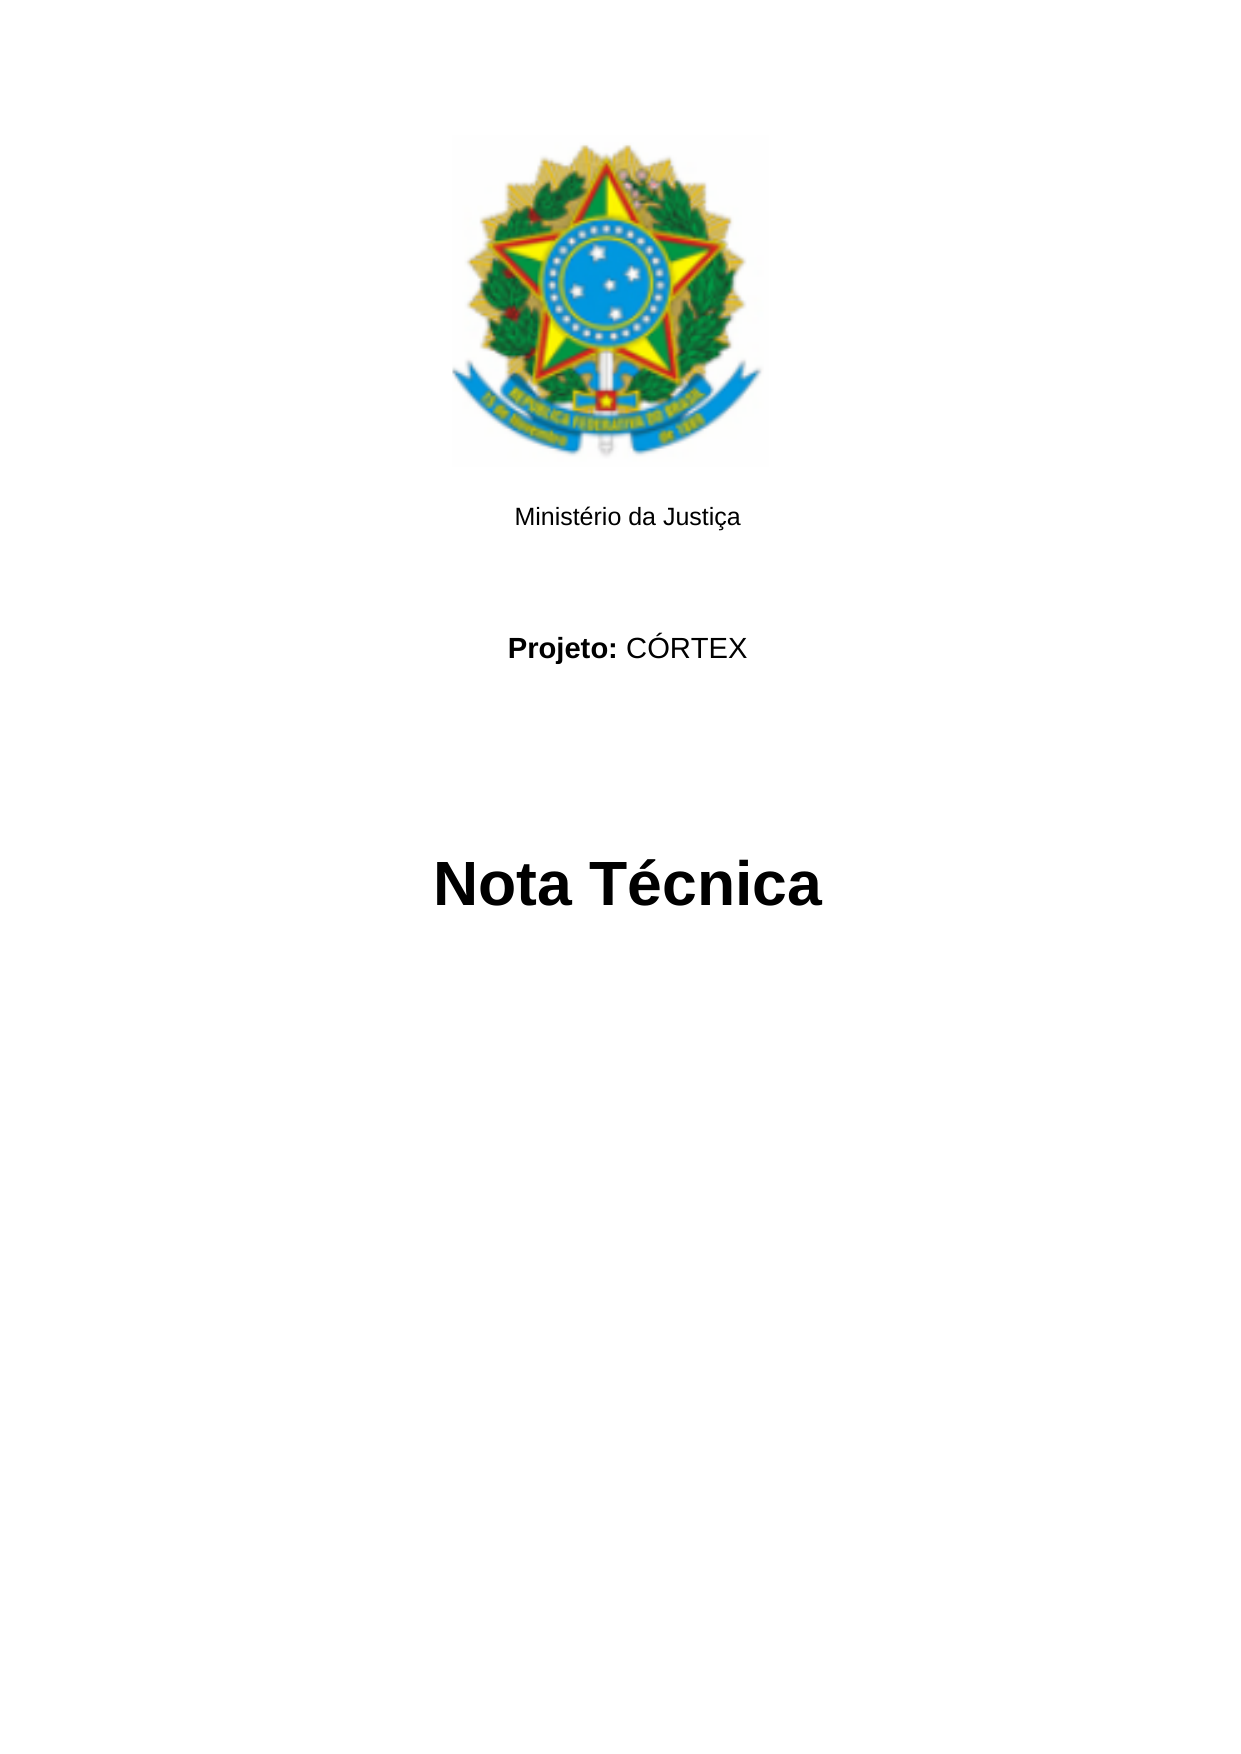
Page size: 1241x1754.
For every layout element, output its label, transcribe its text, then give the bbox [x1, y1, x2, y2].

text Ministério da Justiça [192, 502, 1063, 531]
text Nota Técnica [192, 847, 1063, 919]
text Projeto: CÓRTEX [192, 632, 1063, 665]
picture [446, 134, 794, 479]
